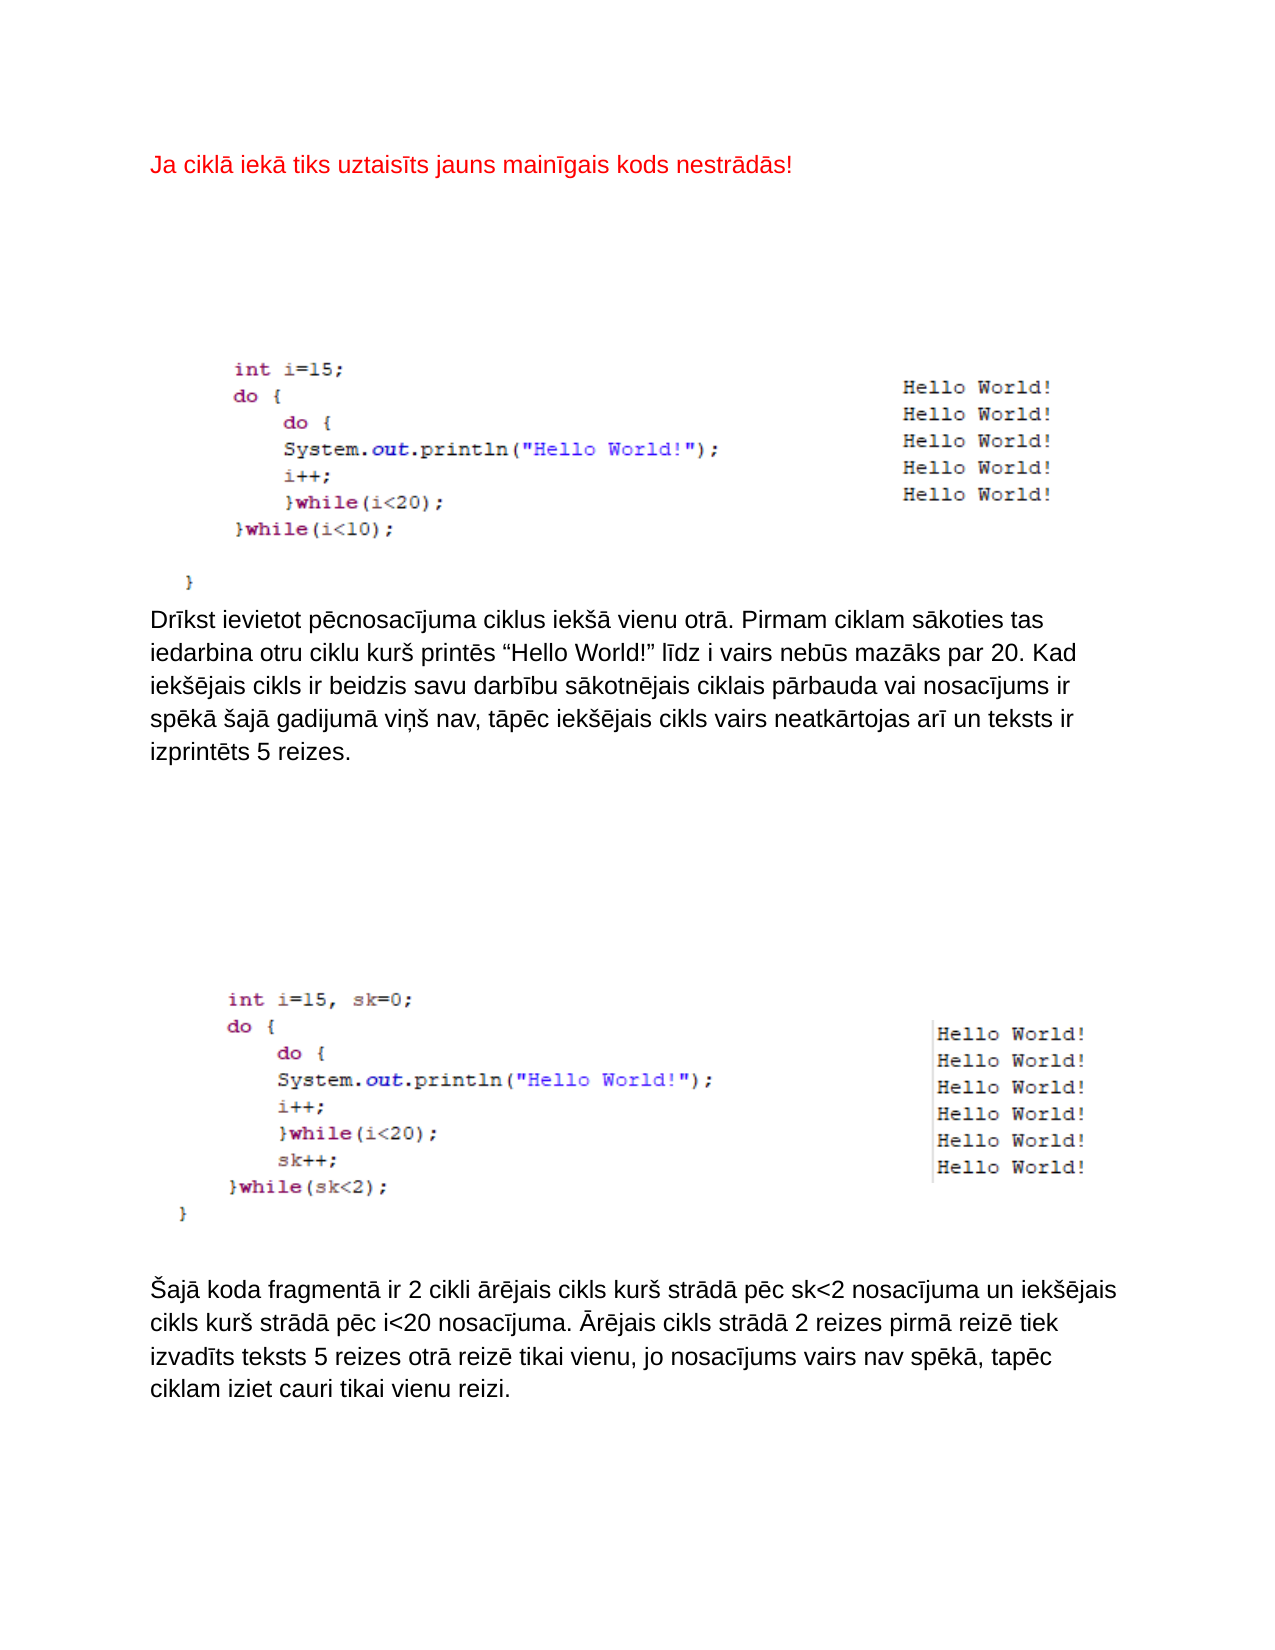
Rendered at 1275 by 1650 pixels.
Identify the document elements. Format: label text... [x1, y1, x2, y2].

text Šajā koda fragmentā ir 2 cikli ārējais cikls kurš strādā pēc sk<2 nosacījuma un iekšējais cikls kurš strādā pēc i<20 nosacījuma. Ārējais cikls strādā 2 reizes pirmā reizē tiek izvadīts teksts 5 reizes otrā reizē tikai vienu, jo nosacījums vairs nav spēkā, tapēc ciklam iziet cauri tikai vienu reizi. [150, 1275, 1125, 1403]
text Ja ciklā iekā tiks uztaisīts jauns mainīgais kods nestrādās! [150, 150, 1125, 179]
text Drīkst ievietot pēcnosacījuma ciklus iekšā vienu otrā. Pirmam ciklam sākoties tas iedarbina otru ciklu kurš printēs “Hello World!” līdz i vairs nebūs mazāks par 20. Kad iekšējais cikls ir beidzis savu darbību sākotnējais ciklais pārbauda vai nosacījums ir spēkā šajā gadijumā viņš nav, tāpēc iekšējais cikls vairs neatkārtojas arī un teksts ir izprintēts 5 reizes. [150, 605, 1125, 766]
